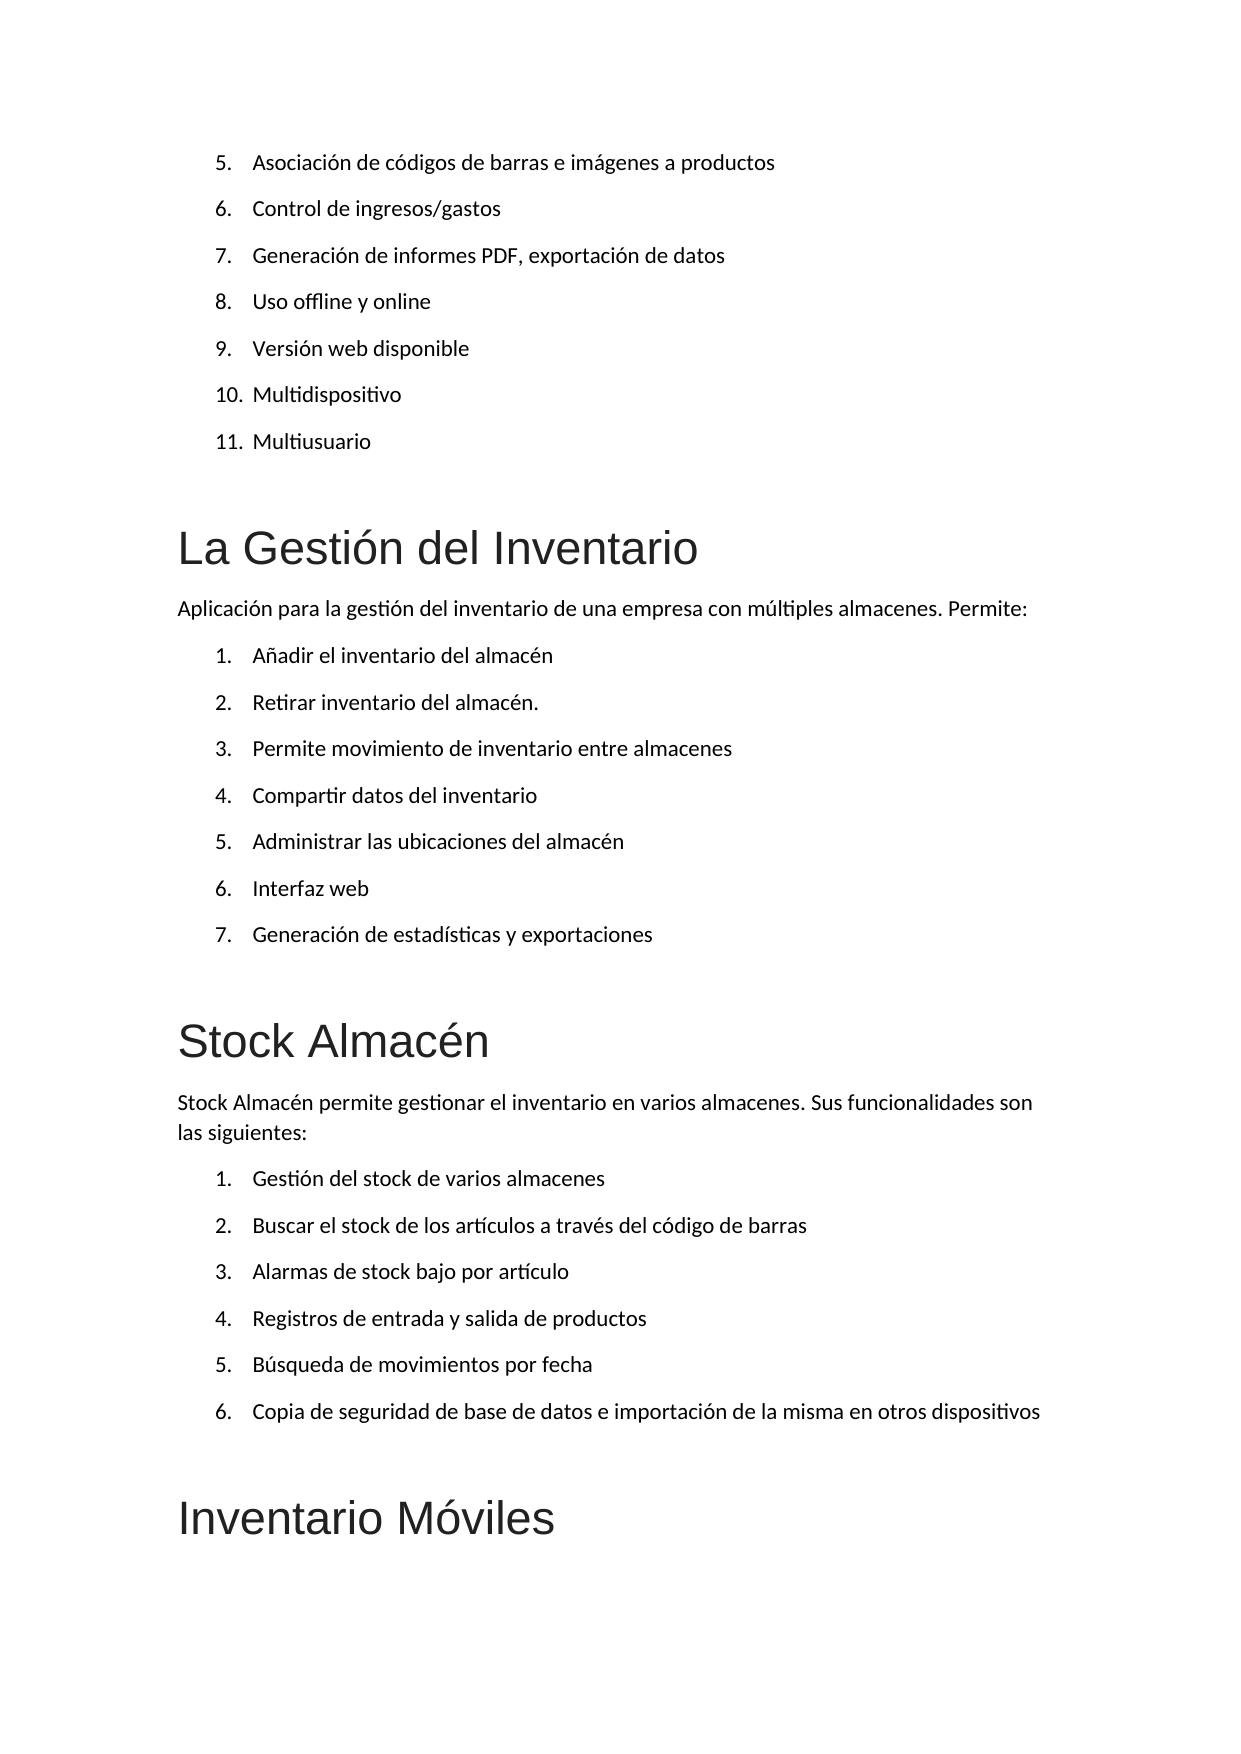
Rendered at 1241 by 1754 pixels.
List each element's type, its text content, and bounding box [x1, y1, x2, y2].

list Versión web disponible [215, 334, 1063, 362]
list Añadir el inventario del almacén [215, 641, 1063, 669]
list Buscar el stock de los artículos a través del código de barras [215, 1211, 1063, 1239]
list Compartir datos del inventario [215, 781, 1063, 809]
list Multiusuario [215, 427, 1063, 455]
list Asociación de códigos de barras e imágenes a productos [215, 148, 1063, 176]
list Permite movimiento de inventario entre almacenes [215, 734, 1063, 762]
text Aplicación para la gestión del inventario de una empresa con múltiples almacenes. Permite: [177, 594, 1063, 622]
list Uso offline y online [215, 287, 1063, 315]
list Copia de seguridad de base de datos e importación de la misma en otros dispositivos [215, 1397, 1063, 1425]
text La Gestión del Inventario [177, 520, 1063, 574]
list Multidispositivo [215, 380, 1063, 408]
list Gestión del stock de varios almacenes [215, 1164, 1063, 1192]
list Interfaz web [215, 874, 1063, 902]
list Generación de estadísticas y exportaciones [215, 920, 1063, 948]
text Stock Almacén [177, 1013, 1063, 1067]
list Registros de entrada y salida de productos [215, 1304, 1063, 1332]
text Inventario Móviles [177, 1490, 1063, 1544]
list Alarmas de stock bajo por artículo [215, 1257, 1063, 1286]
list Búsqueda de movimientos por fecha [215, 1351, 1063, 1379]
list Retirar inventario del almacén. [215, 688, 1063, 716]
text Stock Almacén permite gestionar el inventario en varios almacenes. Sus funcionalidades son las siguientes: [177, 1088, 1063, 1146]
list Control de ingresos/gastos [215, 194, 1063, 222]
list Generación de informes PDF, exportación de datos [215, 241, 1063, 269]
list Administrar las ubicaciones del almacén [215, 827, 1063, 855]
